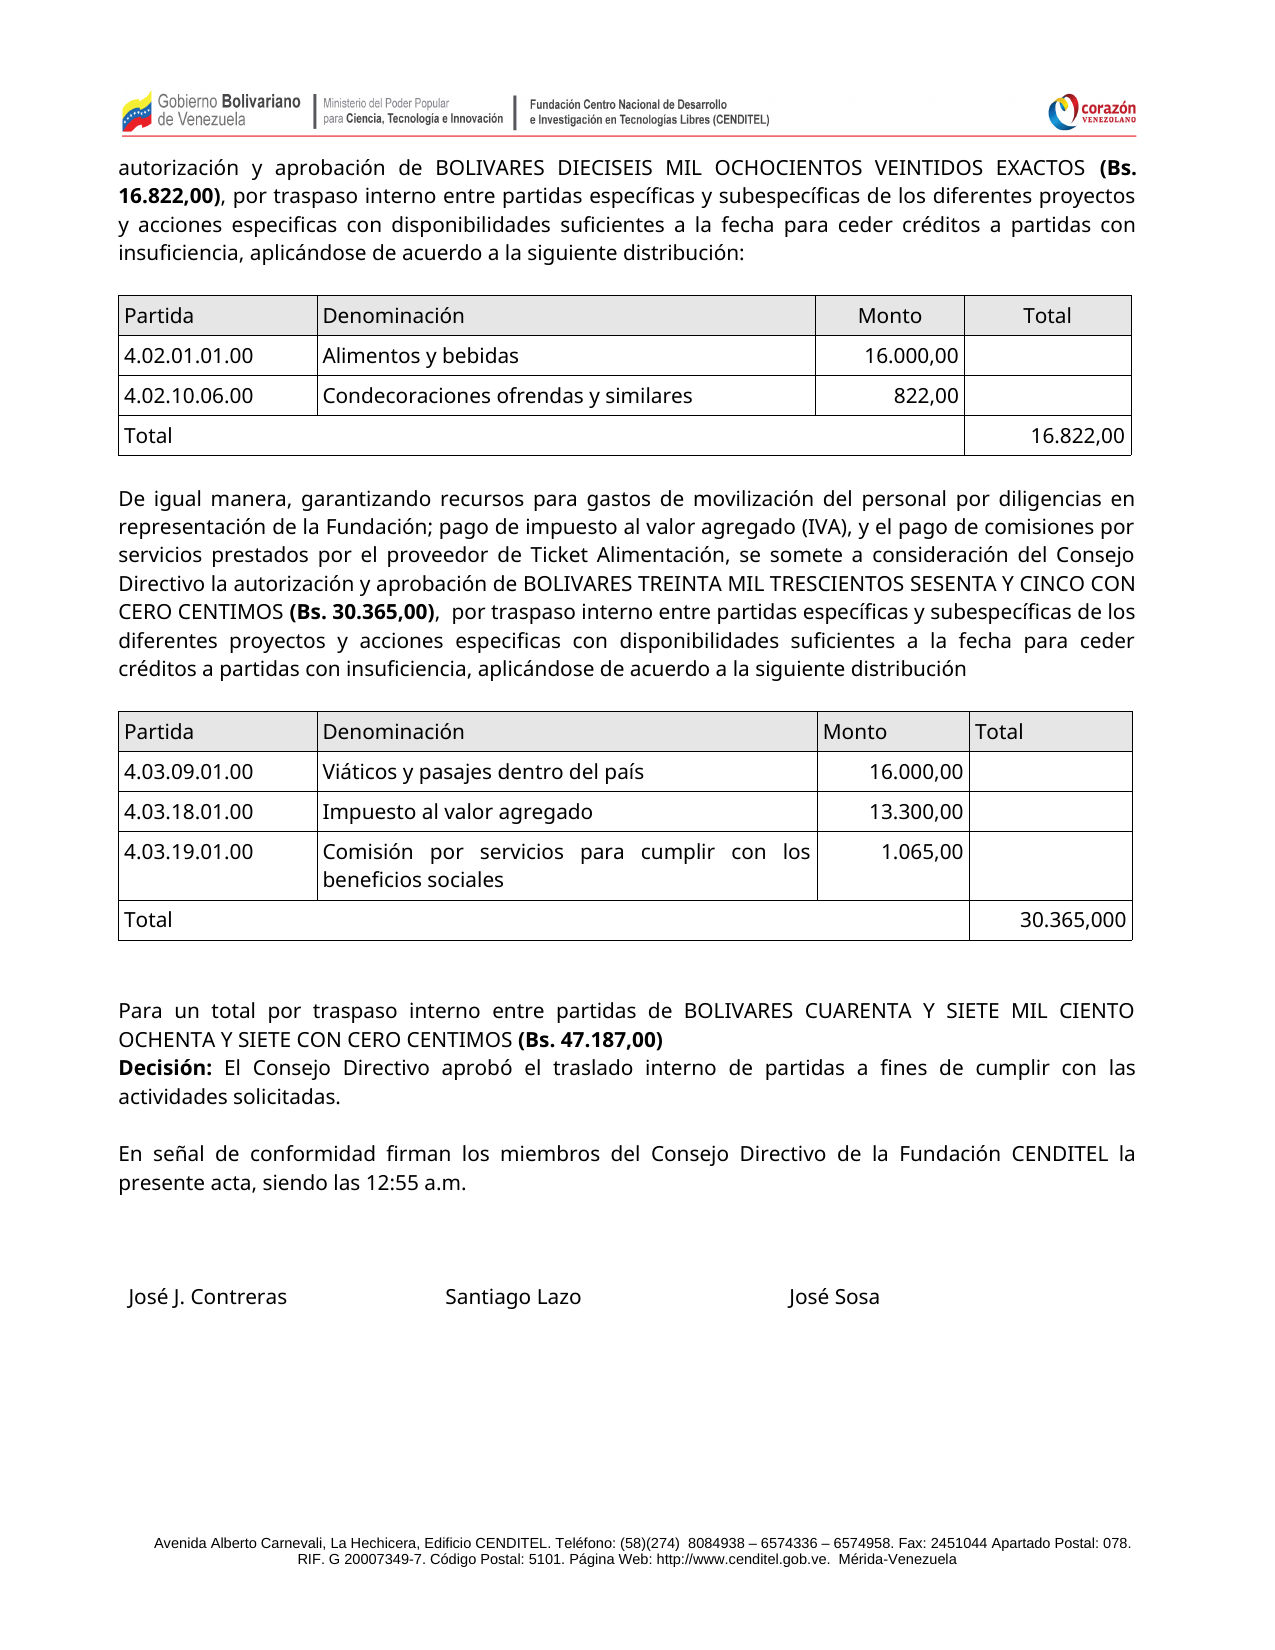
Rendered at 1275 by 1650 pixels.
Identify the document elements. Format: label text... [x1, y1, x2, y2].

table_cell 13.300,00 [818, 792, 969, 831]
table_cell 822,00 [816, 376, 964, 415]
table_cell 4.03.09.01.00 [119, 752, 317, 791]
table_cell [970, 832, 1132, 900]
table_cell 4.02.01.01.00 [119, 336, 317, 375]
table_cell Comisión por servicios para cumplir con los beneficios sociales [318, 832, 817, 900]
table_header Partida [119, 296, 317, 335]
text Para un total por traspaso interno entre partidas de BOLIVARES CUARENTA Y SIETE MIL CIENTO OCHENTA Y SIETE CON CERO CENTIMOS (Bs. 47.187,00) [118, 997, 1137, 1053]
table_cell 16.822,00 [965, 416, 1131, 455]
text En señal de conformidad firman los miembros del Consejo Directivo de la Fundación CENDITEL la presente acta, siendo las 12:55 a.m. [118, 1139, 1137, 1196]
table_cell [970, 752, 1132, 791]
table_cell Impuesto al valor agregado [318, 792, 817, 831]
table_cell Condecoraciones ofrendas y similares [318, 376, 815, 415]
table_cell 1.065,00 [818, 832, 969, 900]
table_header Total [965, 296, 1131, 335]
table_cell 4.02.10.06.00 [119, 376, 317, 415]
table_cell 4.03.19.01.00 [119, 832, 317, 900]
table_cell 16.000,00 [816, 336, 964, 375]
table_cell 30.365,000 [970, 901, 1132, 940]
table_header Santiago Lazo [438, 1282, 782, 1481]
table_cell Viáticos y pasajes dentro del país [318, 752, 817, 791]
table_header Partida [119, 712, 317, 751]
table_header Monto [816, 296, 964, 335]
table_header Total [970, 712, 1132, 751]
table_cell 16.000,00 [818, 752, 969, 791]
table_cell [965, 336, 1131, 375]
table_cell Alimentos y bebidas [318, 336, 815, 375]
text Decisión: El Consejo Directivo aprobó el traslado interno de partidas a fines de cumplir con las actividades solicitadas. [118, 1053, 1137, 1110]
text De igual manera, garantizando recursos para gastos de movilización del personal por diligencias en representación de la Fundación; pago de impuesto al valor agregado (IVA), y el pago de comisiones por servicios prestados por el proveedor de Ticket Alimentación, se somete a consideración del Consejo Directivo la autorización y aprobación de BOLIVARES TREINTA MIL TRESCIENTOS SESENTA Y CINCO CON CERO CENTIMOS (Bs. 30.365,00), por traspaso interno entre partidas específicas y subespecíficas de los diferentes proyectos y acciones especificas con disponibilidades suficientes a la fecha para ceder créditos a partidas con insuficiencia, aplicándose de acuerdo a la siguiente distribución [118, 484, 1137, 683]
table_cell 4.03.18.01.00 [119, 792, 317, 831]
table_header José Sosa [782, 1282, 1133, 1481]
table_cell Total [119, 901, 969, 940]
table_header Denominación [318, 296, 815, 335]
table_cell [965, 376, 1131, 415]
table_header José J. Contreras [121, 1282, 438, 1481]
table_header Monto [818, 712, 969, 751]
table_cell Total [119, 416, 964, 455]
picture [122, 84, 1137, 137]
table_header Denominación [318, 712, 817, 751]
text autorización y aprobación de BOLIVARES DIECISEIS MIL OCHOCIENTOS VEINTIDOS EXACTOS (Bs. 16.822,00), por traspaso interno entre partidas específicas y subespecíficas de los diferentes proyectos y acciones especificas con disponibilidades suficientes a la fecha para ceder créditos a partidas con insuficiencia, aplicándose de acuerdo a la siguiente distribución: [118, 153, 1137, 267]
table_cell [970, 792, 1132, 831]
